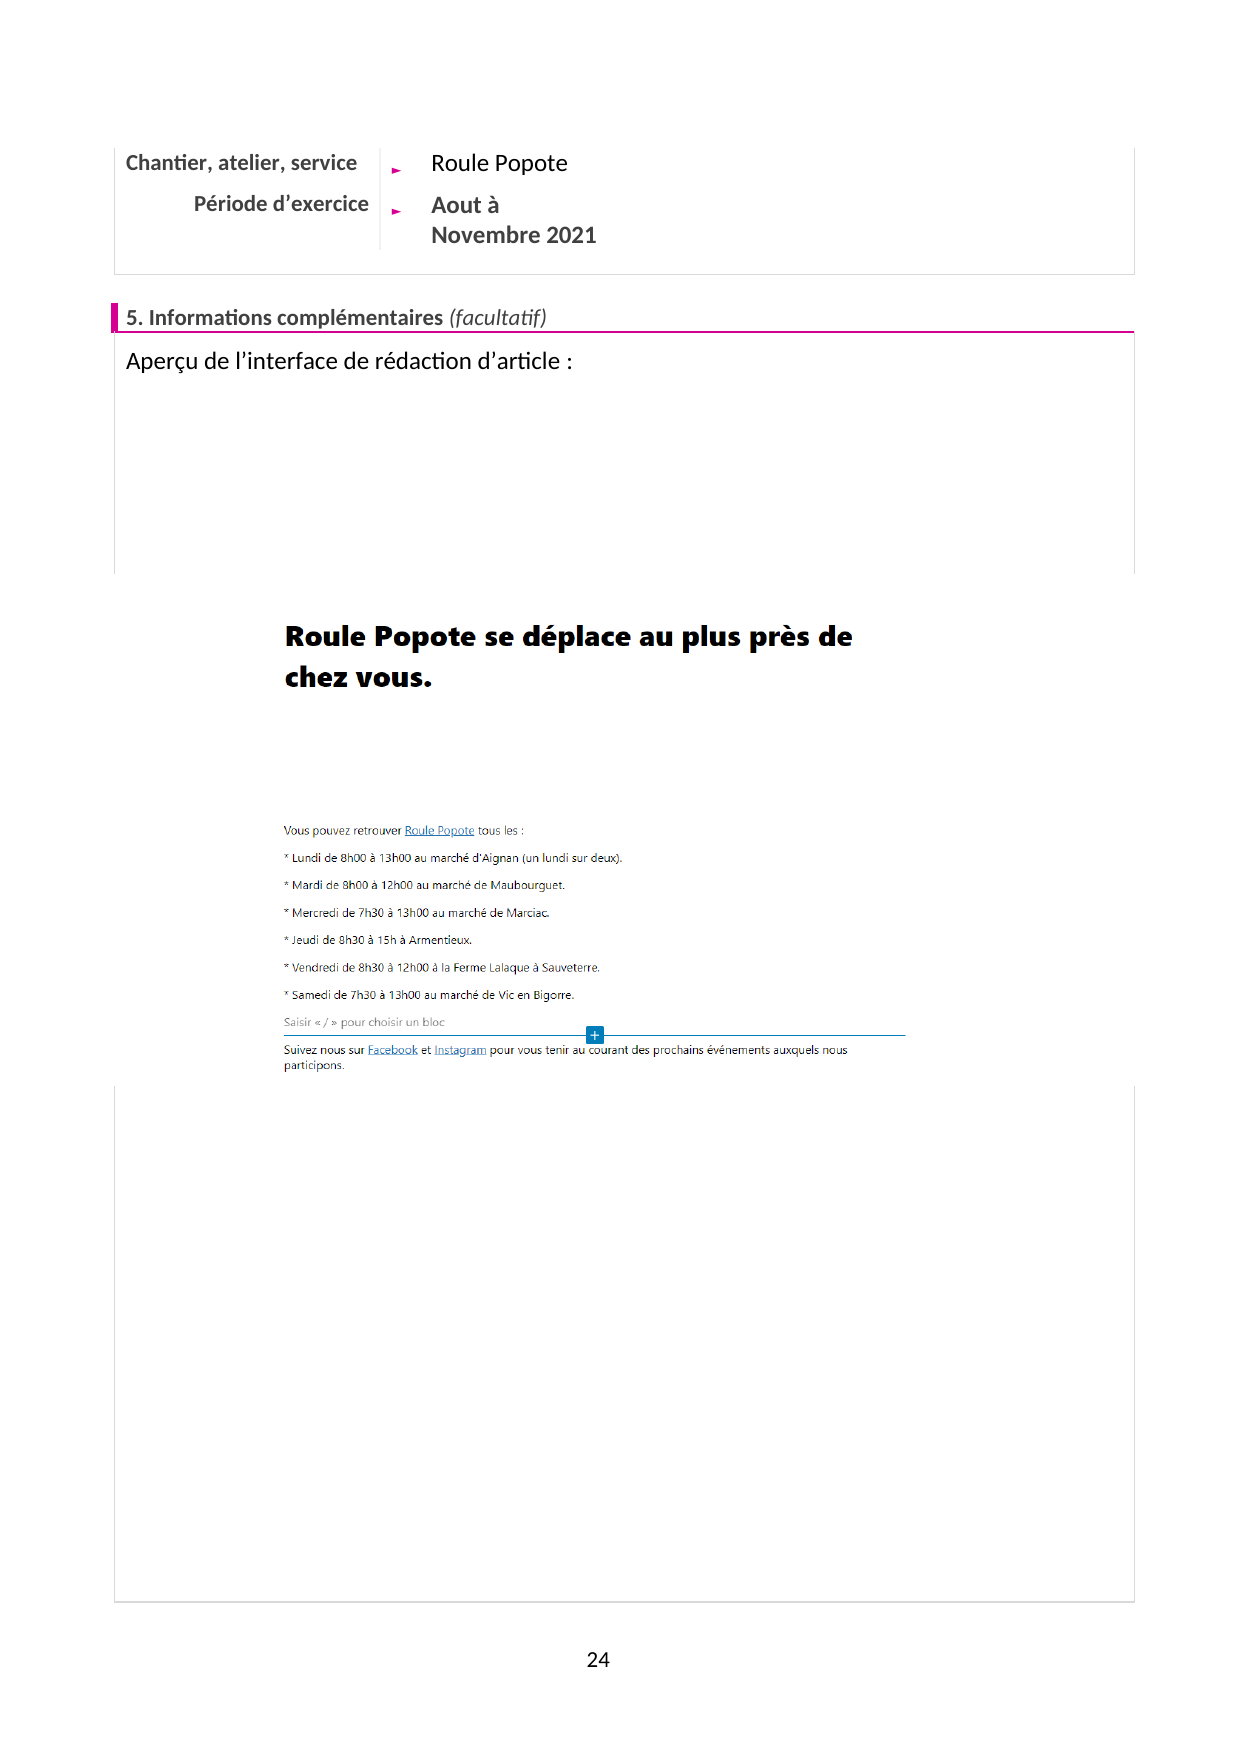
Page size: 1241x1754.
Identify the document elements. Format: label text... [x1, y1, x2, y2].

table_cell ► [381, 189, 420, 250]
table_cell [677, 189, 1134, 250]
table_cell Chantier, atelier, service [115, 148, 379, 189]
table_cell 5. Informations complémentaires (facultatif) [118, 303, 1134, 331]
table_cell [115, 1086, 1134, 1601]
table_cell Période d’exercice [115, 189, 379, 250]
table_cell [115, 250, 1134, 274]
picture [82, 574, 1161, 1086]
table_cell Aout à Novembre 2021 [420, 189, 610, 250]
table_cell Roule Popote [420, 148, 1134, 189]
table_cell ► [381, 148, 420, 189]
table_cell [115, 275, 1134, 303]
table_cell [618, 189, 677, 250]
table_cell [610, 189, 617, 250]
table_cell Aperçu de l’interface de rédaction d’article : [115, 333, 1134, 574]
